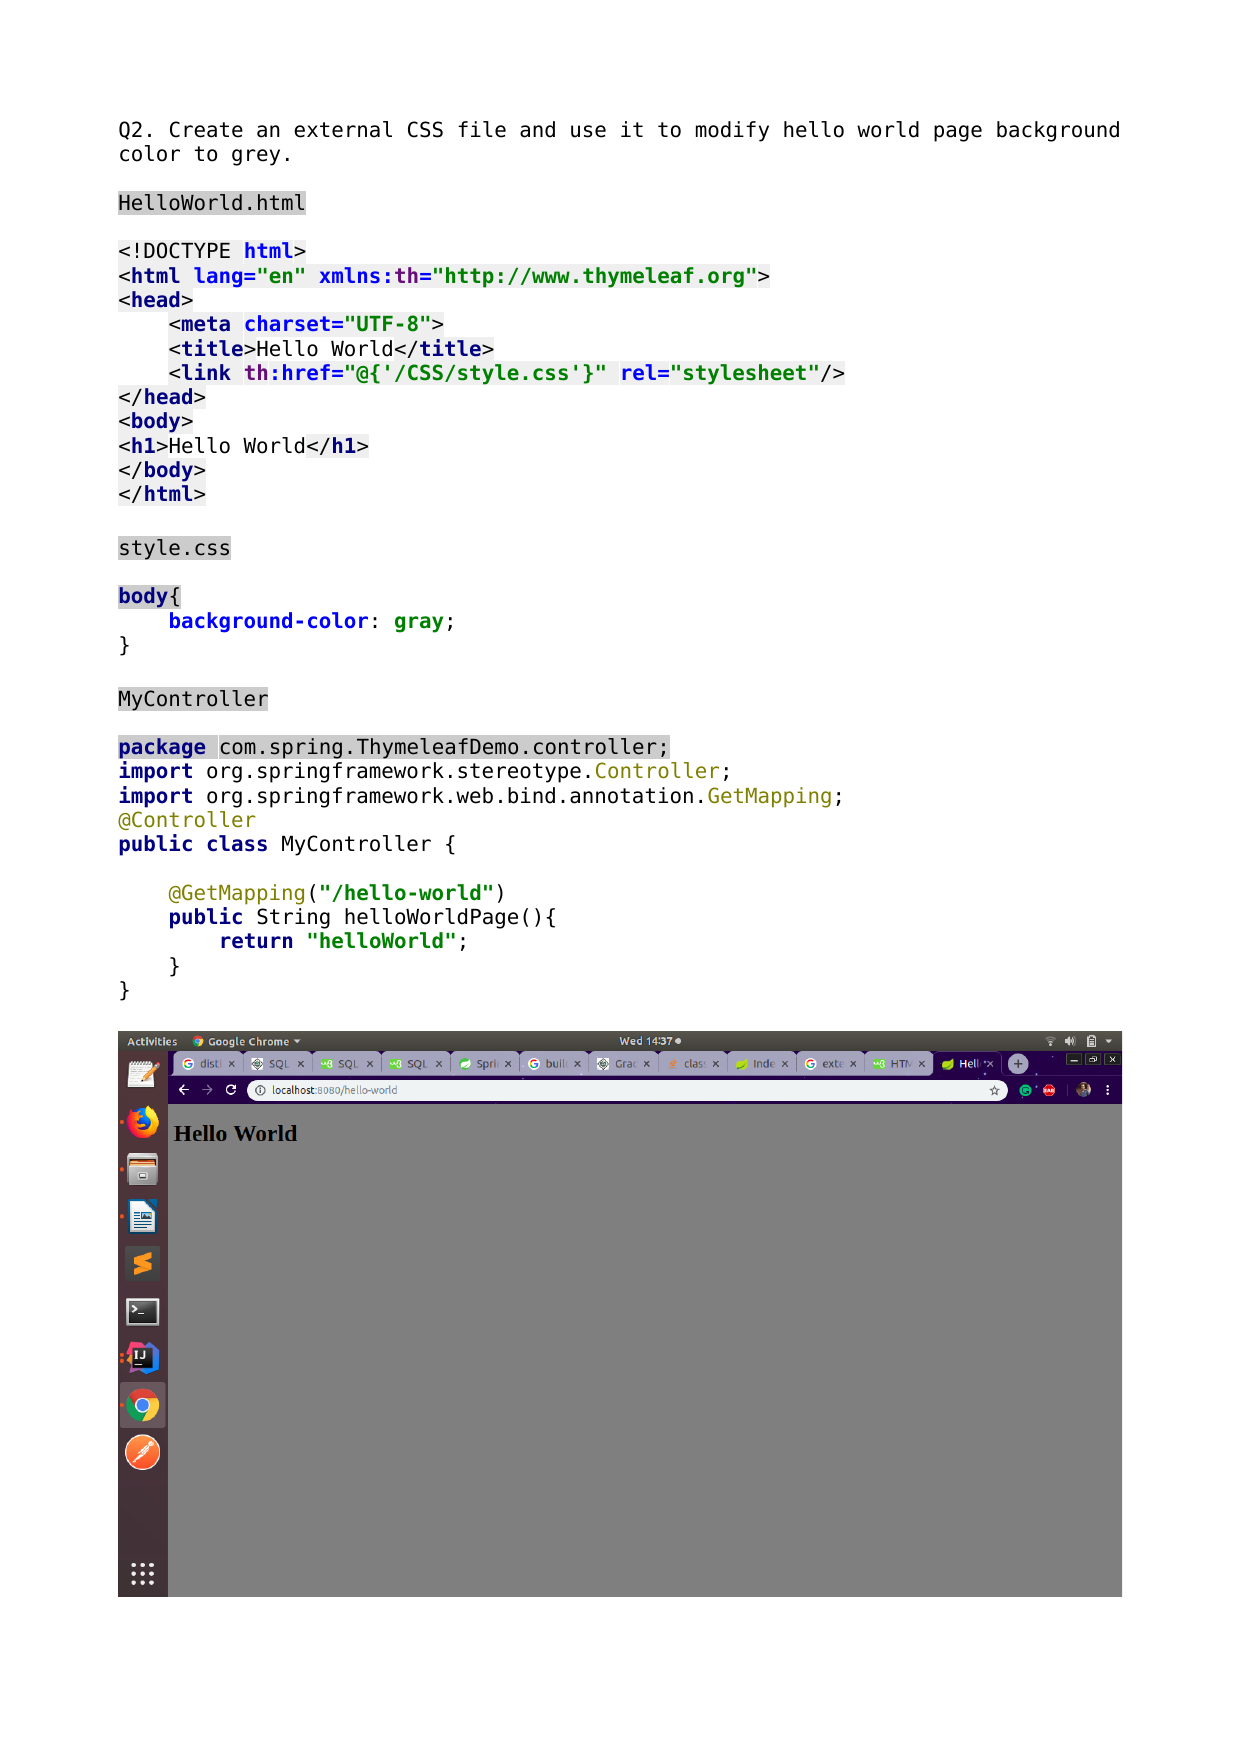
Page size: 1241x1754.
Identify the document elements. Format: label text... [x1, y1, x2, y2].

text style.css [118, 536, 1122, 560]
text } [118, 954, 1122, 978]
text </body> [118, 458, 1122, 482]
text </head> [118, 385, 1122, 409]
text } [118, 633, 1122, 657]
text <head> [118, 288, 1122, 312]
text <html lang="en" xmlns:th="http://www.thymeleaf.org"> [118, 264, 1122, 288]
text <!DOCTYPE html> [118, 239, 1122, 264]
text <title>Hello World</title> [118, 337, 1122, 361]
text background-color: gray; [118, 609, 1122, 633]
text <meta charset="UTF-8"> [118, 312, 1122, 337]
text MyController [118, 687, 1122, 711]
text public String helloWorldPage(){ [118, 905, 1122, 929]
text } [118, 978, 1122, 1002]
text public class MyController { [118, 832, 1122, 857]
text @Controller [118, 808, 1122, 832]
picture [118, 1031, 1123, 1597]
text Q2. Create an external CSS file and use it to modify hello world page background color to grey. [118, 118, 1122, 167]
text <link th:href="@{'/CSS/style.css'}" rel="stylesheet"/> [118, 361, 1122, 385]
text </html> [118, 482, 1122, 506]
text body{ [118, 584, 1122, 609]
text HelloWorld.html [118, 191, 1122, 215]
text package com.spring.ThymeleafDemo.controller; [118, 735, 1122, 759]
text return "helloWorld"; [118, 929, 1122, 954]
text import org.springframework.web.bind.annotation.GetMapping; [118, 784, 1122, 808]
text <h1>Hello World</h1> [118, 434, 1122, 458]
text import org.springframework.stereotype.Controller; [118, 759, 1122, 784]
text @GetMapping("/hello-world") [118, 881, 1122, 905]
text <body> [118, 409, 1122, 434]
